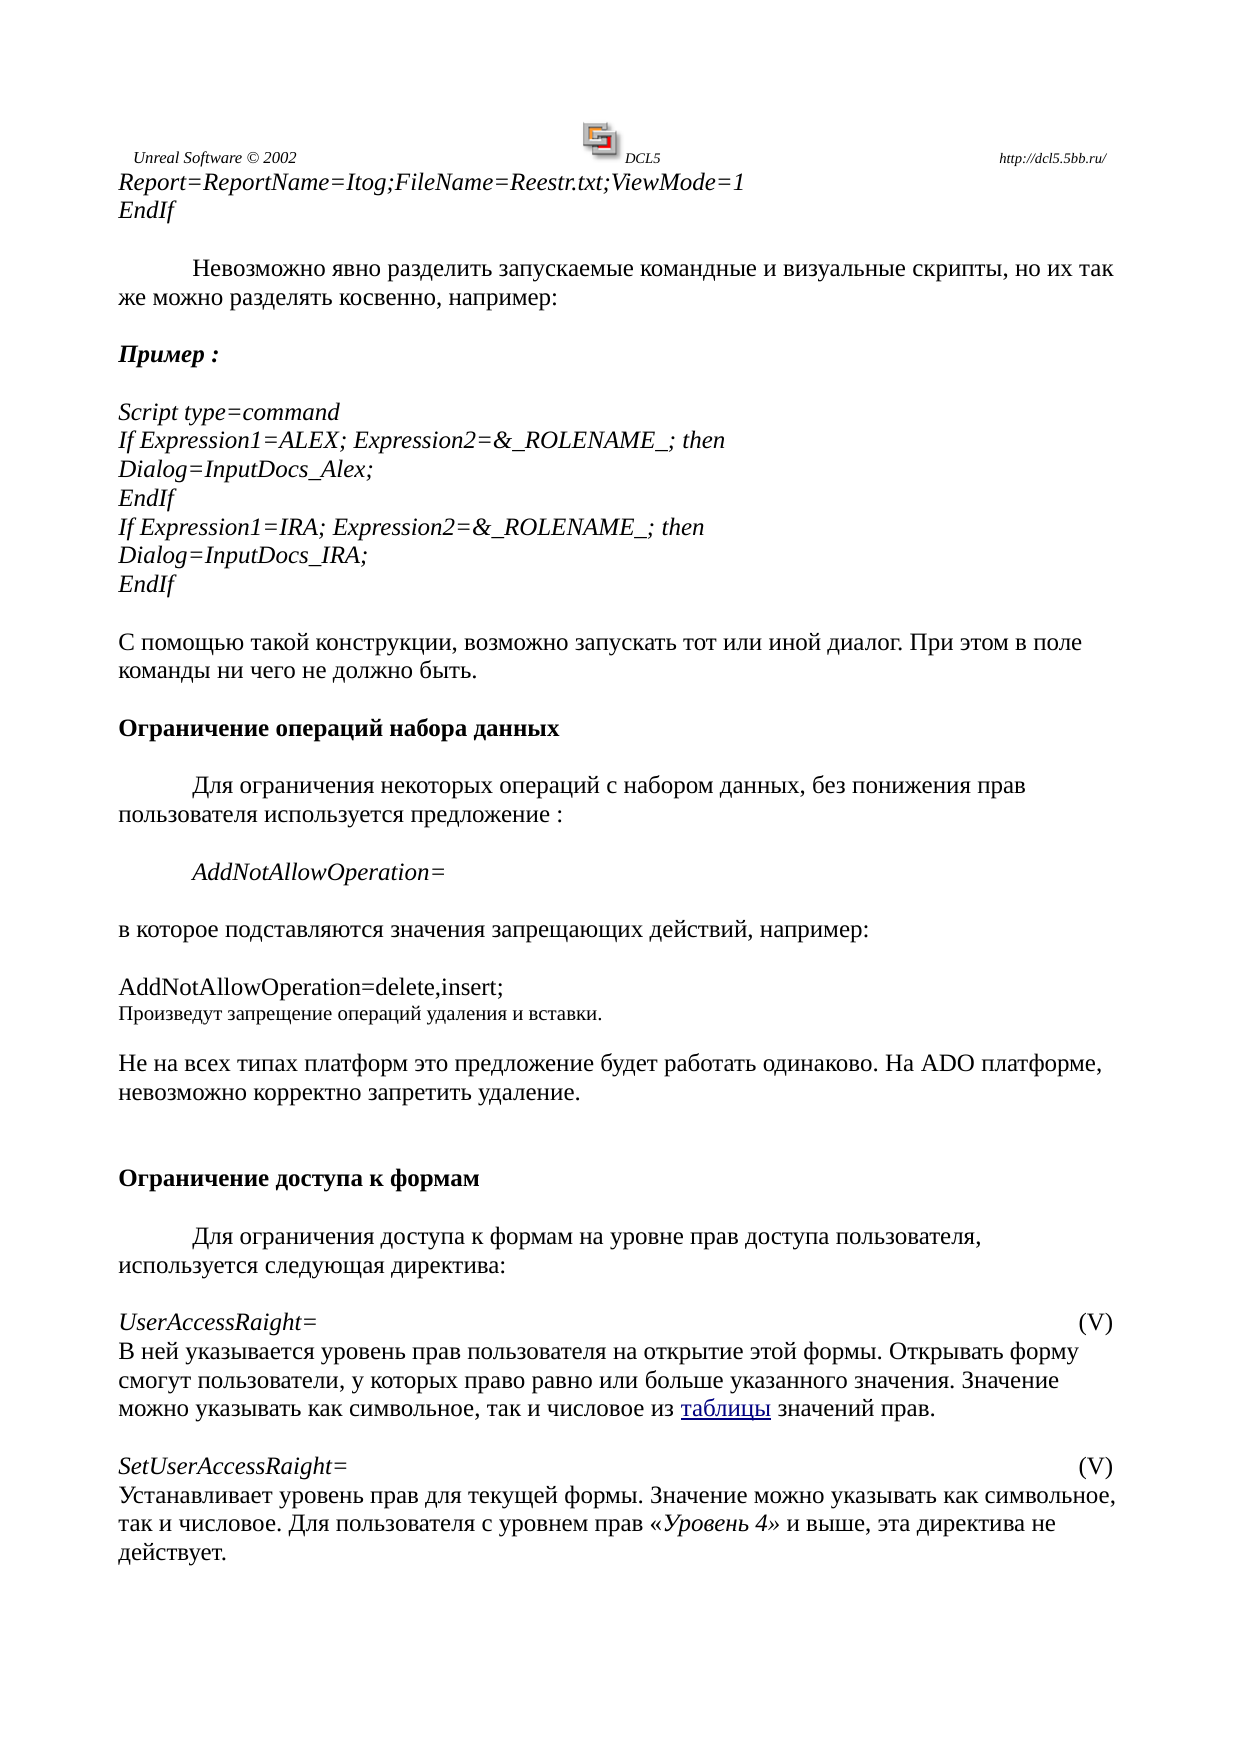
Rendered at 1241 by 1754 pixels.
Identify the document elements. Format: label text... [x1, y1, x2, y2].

text Report=ReportName=Itog;FileName=Reestr.txt;ViewMode=1 [118, 167, 1122, 195]
text SetUserAccessRaight= (V) [118, 1451, 1122, 1480]
text Ограничение операций набора данных [118, 713, 1122, 742]
text Dialog=InputDocs_IRA; [118, 540, 1122, 569]
text AddNotAllowOperation= [118, 857, 1122, 885]
text UserAccessRaight= (V) [118, 1307, 1122, 1336]
text С помощью такой конструкции, возможно запускать тот или иной диалог. При этом в поле команды ни чего не должно быть. [118, 627, 1122, 684]
text Ограничение доступа к формам [118, 1163, 1122, 1192]
text Произведут запрещение операций удаления и вставки. [118, 1000, 1122, 1024]
text AddNotAllowOperation=delete,insert; [118, 972, 1122, 1000]
text Пример : [118, 339, 1122, 368]
text If Expression1=IRA; Expression2=&_ROLENAME_; then [118, 512, 1122, 540]
text Не на всех типах платформ это предложение будет работать одинаково. На ADO платформе, невозможно корректно запретить удаление. [118, 1048, 1122, 1106]
text Для ограничения некоторых операций с набором данных, без понижения прав пользователя используется предложение : [118, 770, 1122, 828]
text EndIf [118, 483, 1122, 512]
text в которое подставляются значения запрещающих действий, например: [118, 914, 1122, 943]
text EndIf [118, 195, 1122, 224]
picture [579, 118, 625, 164]
text В ней указывается уровень прав пользователя на открытие этой формы. Открывать форму смогут пользователи, у которых право равно или больше указанного значения. Значение можно указывать как символьное, так и числовое из таблицы значений прав. [118, 1336, 1122, 1422]
text Невозможно явно разделить запускаемые командные и визуальные скрипты, но их так же можно разделять косвенно, например: [118, 253, 1122, 310]
text Script type=command [118, 397, 1122, 425]
text Dialog=InputDocs_Alex; [118, 454, 1122, 483]
text Для ограничения доступа к формам на уровне прав доступа пользователя, используется следующая директива: [118, 1221, 1122, 1278]
text EndIf [118, 569, 1122, 598]
text Устанавливает уровень прав для текущей формы. Значение можно указывать как символьное, так и числовое. Для пользователя с уровнем прав «Уровень 4» и выше, эта директива не действует. [118, 1480, 1122, 1566]
text If Expression1=ALEX; Expression2=&_ROLENAME_; then [118, 425, 1122, 454]
